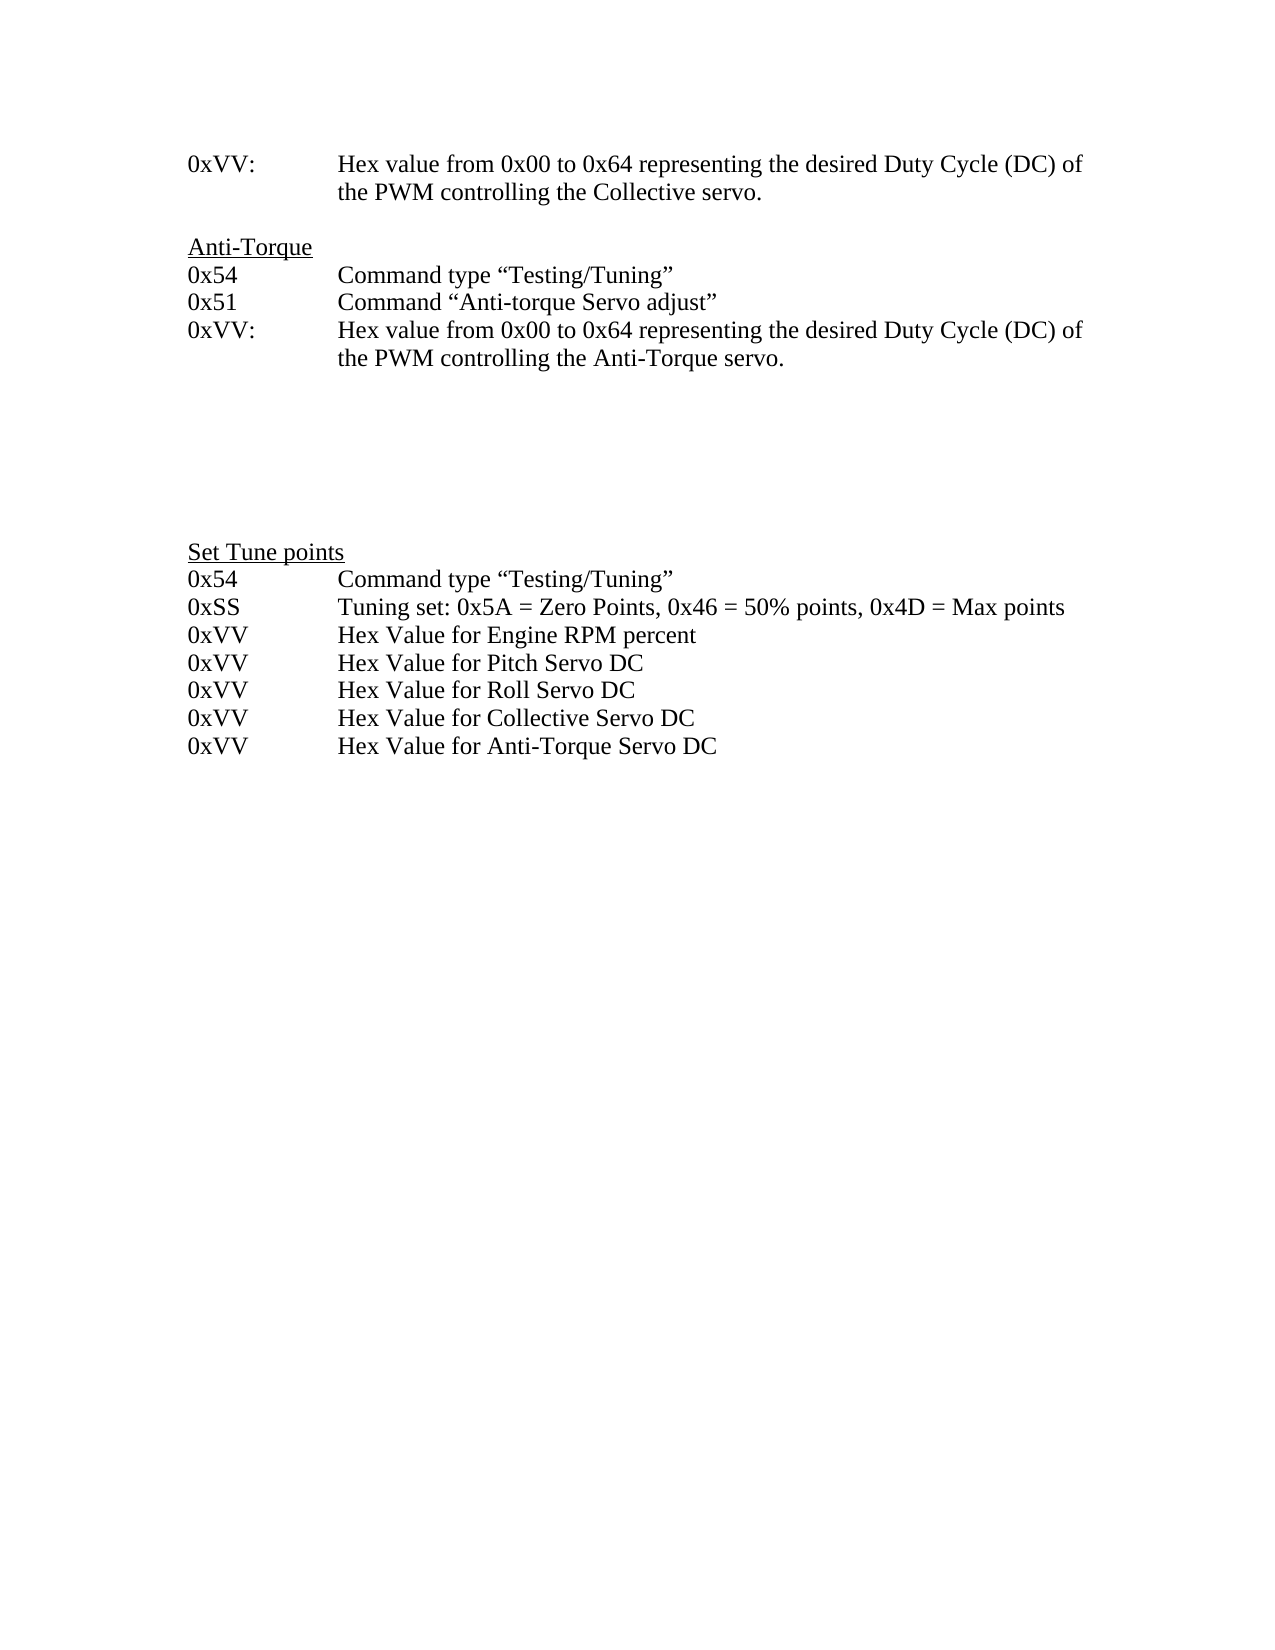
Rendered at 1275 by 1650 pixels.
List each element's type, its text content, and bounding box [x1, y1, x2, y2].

text 0xVV Hex Value for Pitch Servo DC [187, 649, 1087, 676]
text Set Tune points [187, 538, 1087, 566]
text 0x54 Command type “Testing/Tuning” [187, 261, 1087, 288]
text 0xSS Tuning set: 0x5A = Zero Points, 0x46 = 50% points, 0x4D = Max points [187, 593, 1087, 621]
text Anti-Torque [187, 233, 1087, 261]
text 0xVV Hex Value for Anti-Torque Servo DC [187, 732, 1087, 759]
text 0xVV Hex Value for Collective Servo DC [187, 704, 1087, 732]
text 0xVV: Hex value from 0x00 to 0x64 representing the desired Duty Cycle (DC) of the PWM controlling the Collective servo. [187, 150, 1087, 205]
text 0x54 Command type “Testing/Tuning” [187, 566, 1087, 593]
text 0x51 Command “Anti-torque Servo adjust” [187, 288, 1087, 316]
text 0xVV Hex Value for Engine RPM percent [187, 621, 1087, 649]
text 0xVV Hex Value for Roll Servo DC [187, 676, 1087, 704]
text 0xVV: Hex value from 0x00 to 0x64 representing the desired Duty Cycle (DC) of the PWM controlling the Anti-Torque servo. [187, 316, 1087, 372]
